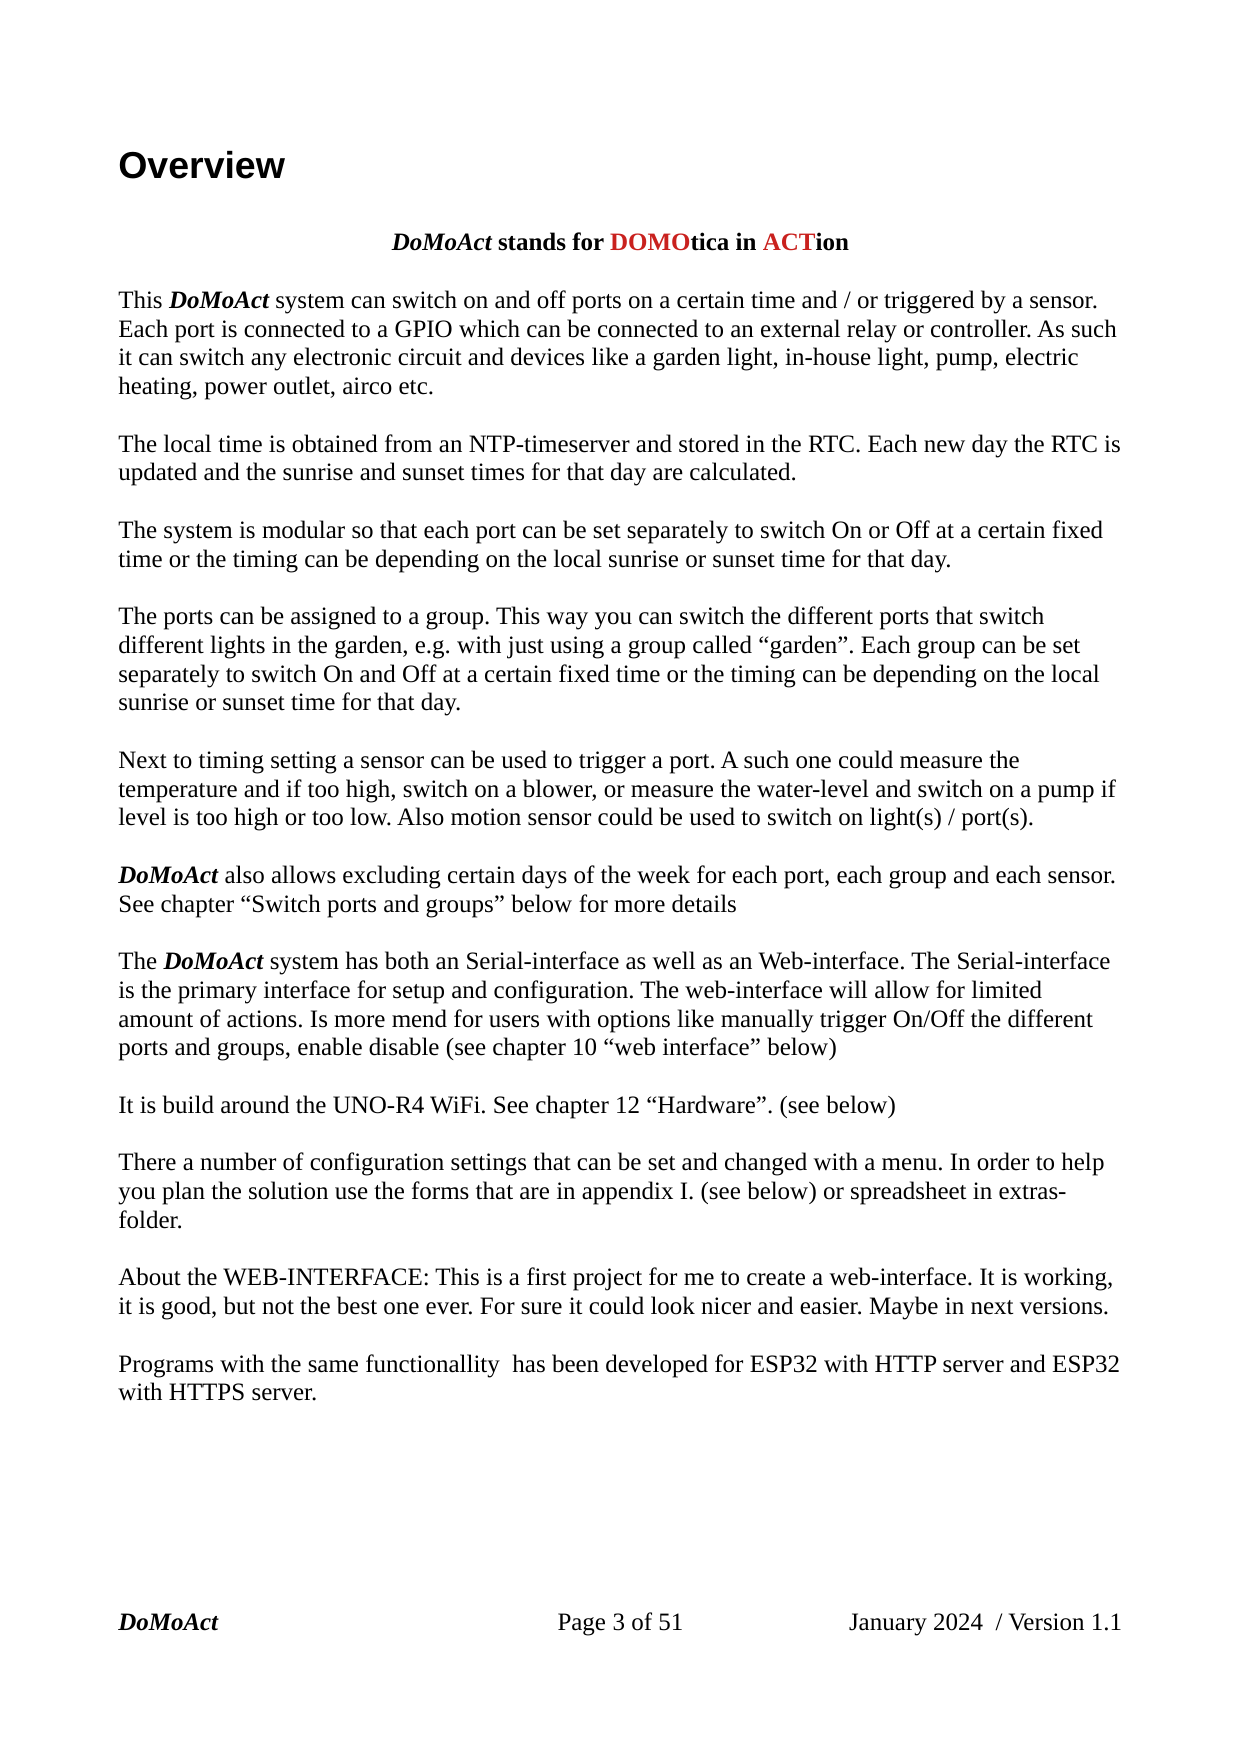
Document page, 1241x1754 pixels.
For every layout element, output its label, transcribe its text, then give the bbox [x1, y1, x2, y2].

text DoMoAct also allows excluding certain days of the week for each port, each group and each sensor. [118, 860, 1122, 889]
text About the WEB-INTERFACE: This is a first project for me to create a web-interface. It is working, it is good, but not the best one ever. For sure it could look nicer and easier. Maybe in next versions. [118, 1262, 1122, 1320]
text This DoMoAct system can switch on and off ports on a certain time and / or triggered by a sensor. Each port is connected to a GPIO which can be connected to an external relay or controller. As such it can switch any electronic circuit and devices like a garden light, in-house light, pump, electric heating, power outlet, airco etc. [118, 285, 1122, 400]
text The system is modular so that each port can be set separately to switch On or Off at a certain fixed time or the timing can be depending on the local sunrise or sunset time for that day. [118, 515, 1122, 572]
text The local time is obtained from an NTP-timeserver and stored in the RTC. Each new day the RTC is updated and the sunrise and sunset times for that day are calculated. [118, 429, 1122, 486]
subtitle Overview [118, 143, 1122, 186]
text It is build around the UNO-R4 WiFi. See chapter 12 “Hardware”. (see below) [118, 1090, 1122, 1119]
text DoMoAct stands for DOMOtica in ACTion [118, 227, 1122, 256]
text Next to timing setting a sensor can be used to trigger a port. A such one could measure the temperature and if too high, switch on a blower, or measure the water-level and switch on a pump if level is too high or too low. Also motion sensor could be used to switch on light(s) / port(s). [118, 745, 1122, 831]
text See chapter “Switch ports and groups” below for more details [118, 889, 1122, 917]
text The DoMoAct system has both an Serial-interface as well as an Web-interface. The Serial-interface is the primary interface for setup and configuration. The web-interface will allow for limited amount of actions. Is more mend for users with options like manually trigger On/Off the different ports and groups, enable disable (see chapter 10 “web interface” below) [118, 946, 1122, 1061]
text There a number of configuration settings that can be set and changed with a menu. In order to help you plan the solution use the forms that are in appendix I. (see below) or spreadsheet in extras-folder. [118, 1147, 1122, 1234]
text Programs with the same functionallity has been developed for ESP32 with HTTP server and ESP32 with HTTPS server. [118, 1349, 1122, 1406]
text The ports can be assigned to a group. This way you can switch the different ports that switch different lights in the garden, e.g. with just using a group called “garden”. Each group can be set separately to switch On and Off at a certain fixed time or the timing can be depending on the local sunrise or sunset time for that day. [118, 601, 1122, 716]
